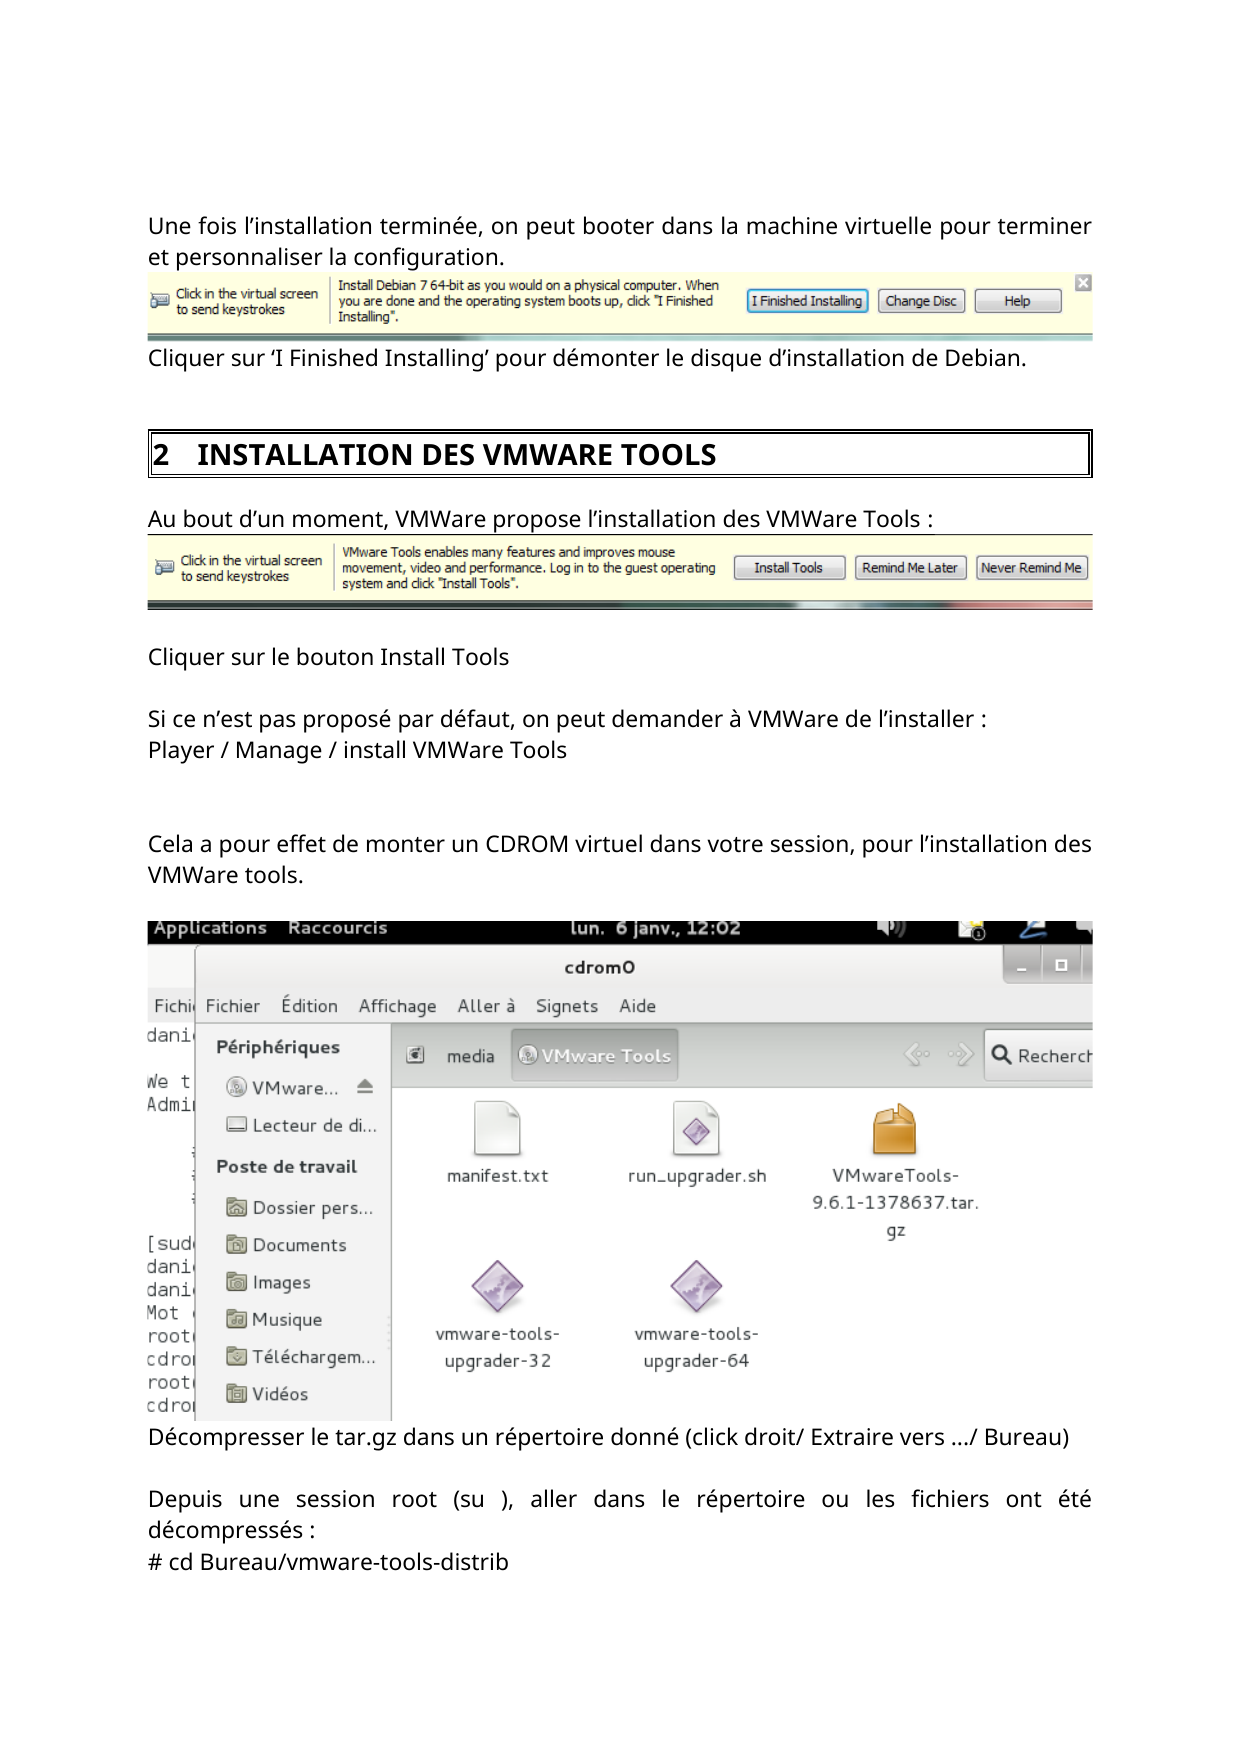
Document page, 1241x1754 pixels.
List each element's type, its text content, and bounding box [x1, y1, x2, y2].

text Player / Manage / install VMWare Tools [148, 734, 1093, 766]
text Cela a pour effet de monter un CDROM virtuel dans votre session, pour l’installation des VMWare tools. [148, 828, 1093, 891]
text Une fois l’installation terminée, on peut booter dans la machine virtuelle pour terminer et personnaliser la configuration. [148, 210, 1093, 272]
text Cliquer sur le bouton Install Tools [148, 641, 1093, 672]
text # cd Bureau/vmware-tools-distrib [148, 1546, 1093, 1577]
text Cliquer sur ‘I Finished Installing’ pour démonter le disque d’installation de Debian. [148, 342, 1093, 373]
text Si ce n’est pas proposé par défaut, on peut demander à VMWare de l’installer : [148, 703, 1093, 734]
text Au bout d’un moment, VMWare propose l’installation des VMWare Tools : [148, 503, 1093, 534]
text Décompresser le tar.gz dans un répertoire donné (click droit/ Extraire vers .../ Bureau) [148, 1421, 1093, 1452]
text Depuis une session root (su ), aller dans le répertoire ou les fichiers ont été décompressés : [148, 1483, 1093, 1546]
